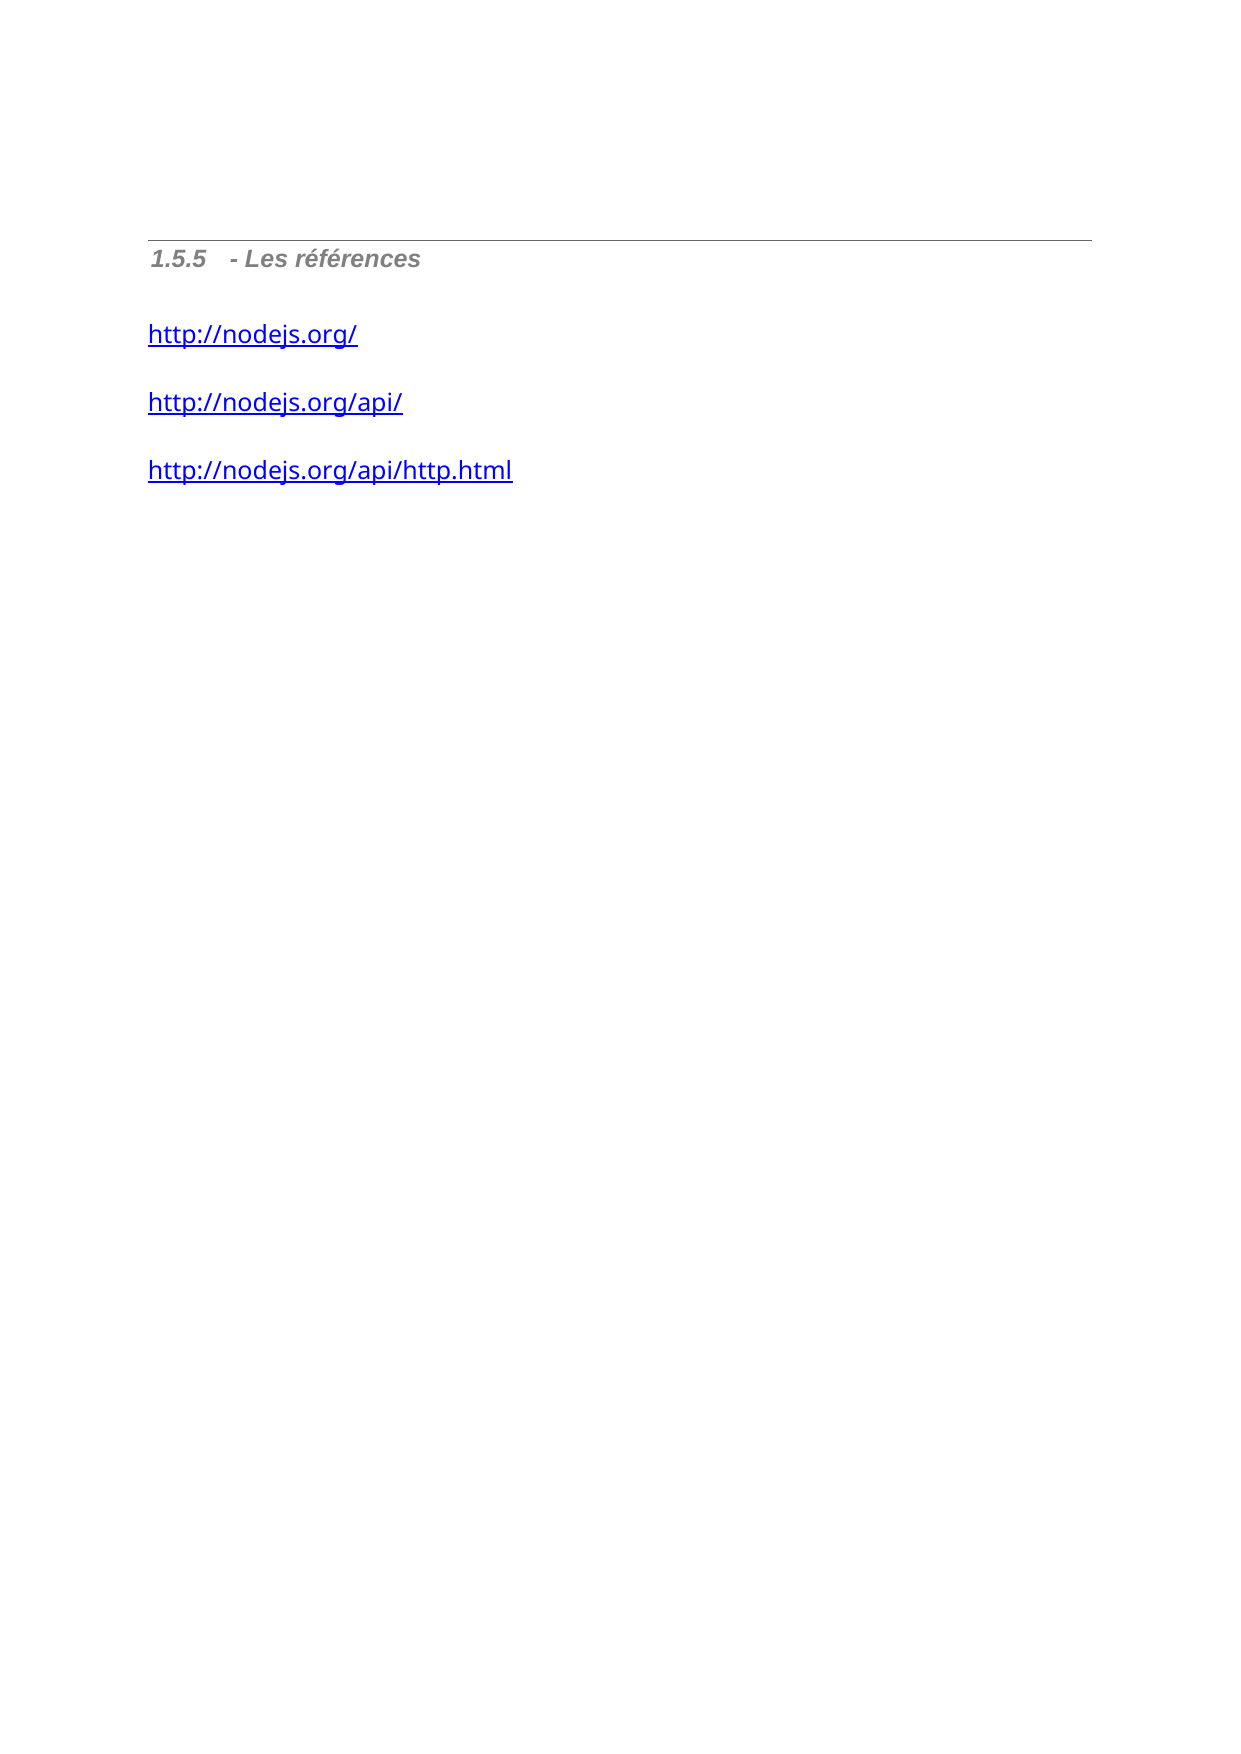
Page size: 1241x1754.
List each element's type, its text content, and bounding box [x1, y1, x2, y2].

text http://nodejs.org/api/http.html [148, 452, 1092, 487]
text http://nodejs.org/api/ [148, 384, 1092, 418]
subtitle - Les références [148, 241, 1092, 276]
text http://nodejs.org/ [148, 316, 1092, 350]
